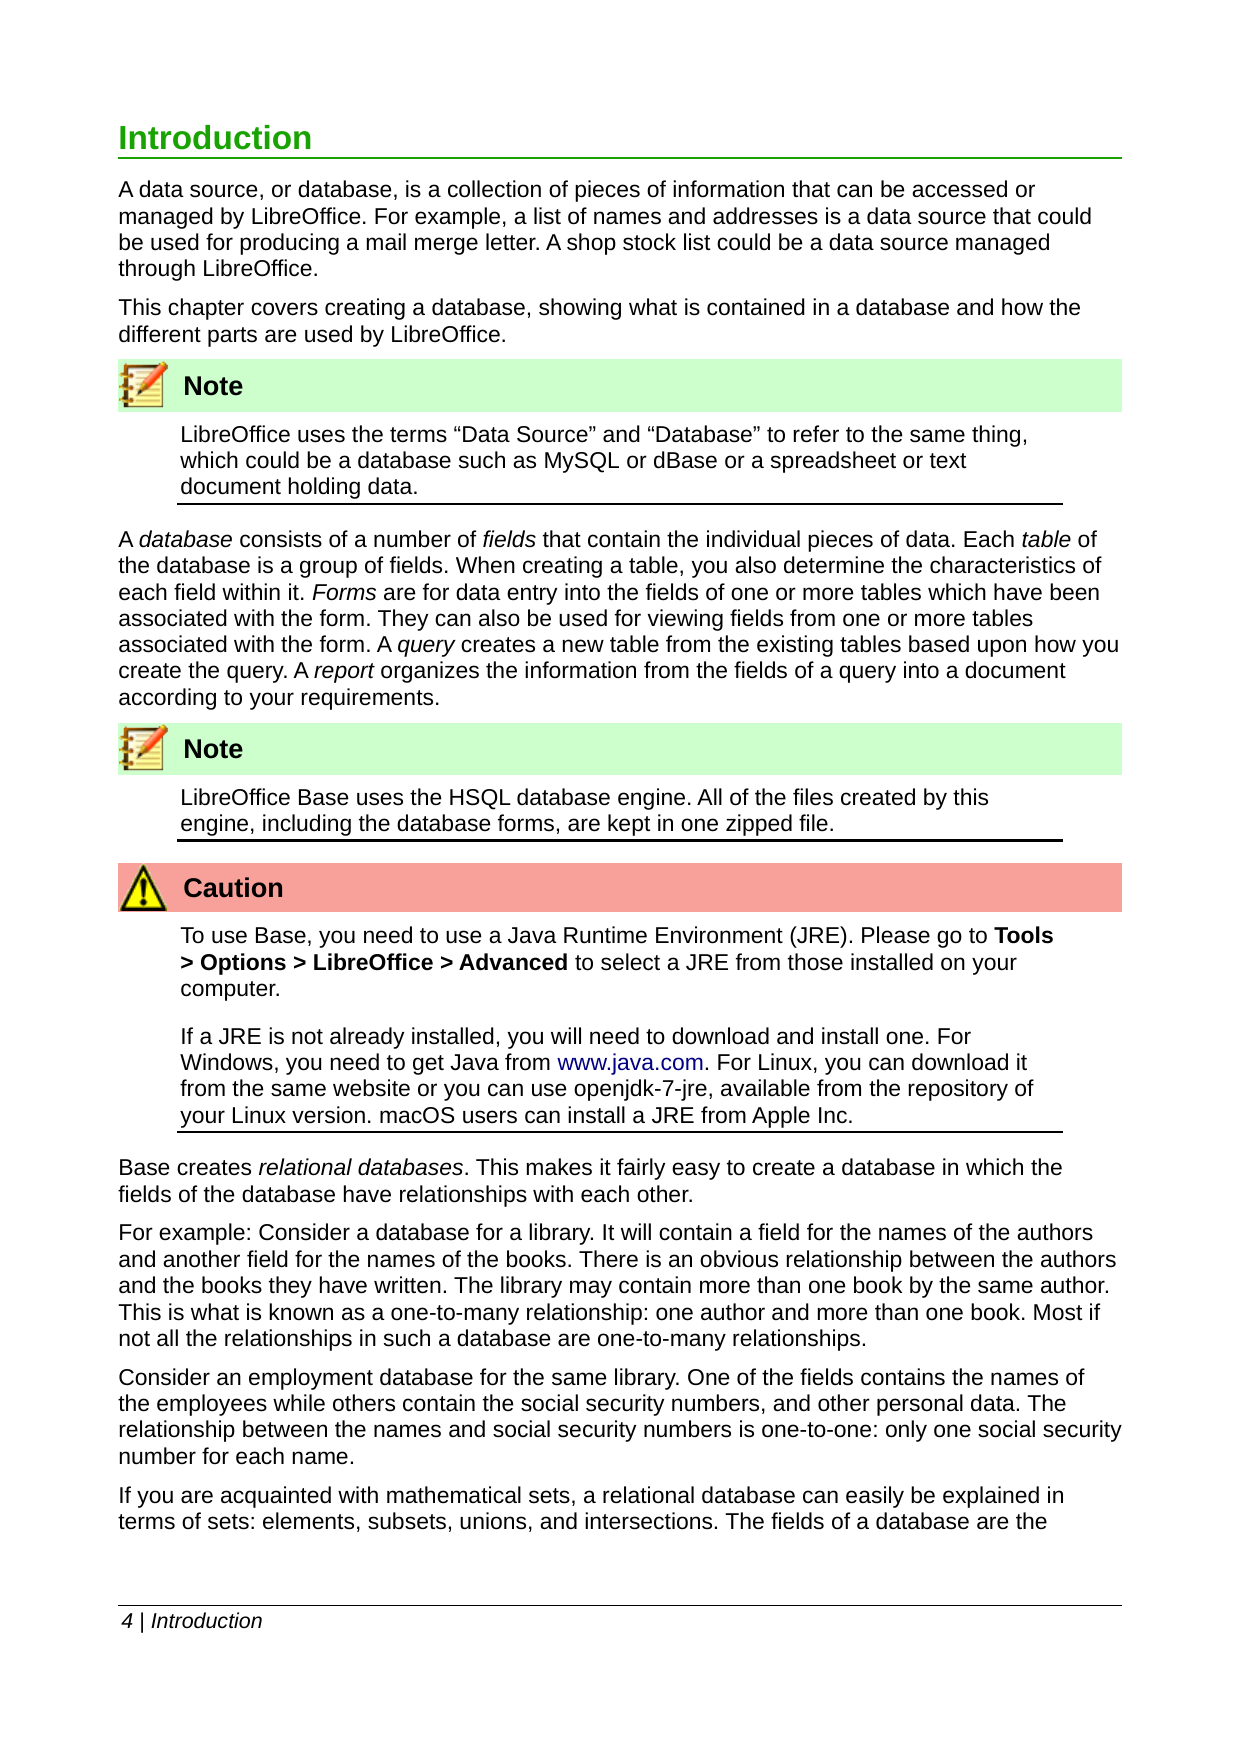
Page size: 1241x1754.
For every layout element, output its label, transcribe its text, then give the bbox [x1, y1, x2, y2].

text LibreOffice uses the terms “Data Source” and “Database” to refer to the same thing, which could be a database such as MySQL or dBase or a spreadsheet or text document holding data. [177, 417, 1063, 503]
text Consider an employment database for the same library. One of the fields contains the names of the employees while others contain the social security numbers, and other personal data. The relationship between the names and social security numbers is one-to-one: only one social security number for each name. [118, 1364, 1122, 1469]
subtitle Note [118, 359, 1122, 412]
text To use Base, you need to use a Java Runtime Environment (JRE). Please go to Tools > Options > LibreOffice > Advanced to select a JRE from those installed on your computer. [177, 919, 1063, 1002]
subtitle Caution [118, 863, 1122, 912]
picture [119, 360, 170, 411]
text A data source, or database, is a collection of pieces of information that can be accessed or managed by LibreOffice. For example, a list of names and addresses is a data source that could be used for producing a mail merge letter. A shop stock list could be a data source managed through LibreOffice. [118, 176, 1122, 282]
picture [119, 723, 170, 774]
picture [119, 863, 167, 911]
subtitle Introduction [118, 118, 1122, 157]
text LibreOffice Base uses the HSQL database engine. All of the files created by this engine, including the database forms, are kept in one zipped file. [177, 781, 1063, 839]
text If you are acquainted with mathematical sets, a relational database can easily be explained in terms of sets: elements, subsets, unions, and intersections. The fields of a database are the [118, 1482, 1122, 1534]
text Base creates relational databases. This makes it fairly easy to create a database in which the fields of the database have relationships with each other. [118, 1154, 1122, 1207]
text A database consists of a number of fields that contain the individual pieces of data. Each table of the database is a group of fields. When creating a table, you also determine the characteristics of each field within it. Forms are for data entry into the fields of one or more tables which have been associated with the form. They can also be used for viewing fields from one or more tables associated with the form. A query creates a new table from the existing tables based upon how you create the query. A report organizes the information from the fields of a query into a document according to your requirements. [118, 526, 1122, 710]
subtitle Note [118, 723, 1122, 775]
text If a JRE is not already installed, you will need to download and install one. For Windows, you need to get Java from www.java.com. For Linux, you can download it from the same website or you can use openjdk-7-jre, available from the repository of your Linux version. macOS users can install a JRE from Apple Inc. [177, 1019, 1063, 1131]
text For example: Consider a database for a library. It will contain a field for the names of the authors and another field for the names of the books. There is an obvious relationship between the authors and the books they have written. The library may contain more than one book by the same author. This is what is known as a one-to-many relationship: one author and more than one book. Most if not all the relationships in such a database are one-to-many relationships. [118, 1219, 1122, 1351]
text This chapter covers creating a database, showing what is contained in a database and how the different parts are used by LibreOffice. [118, 294, 1122, 347]
